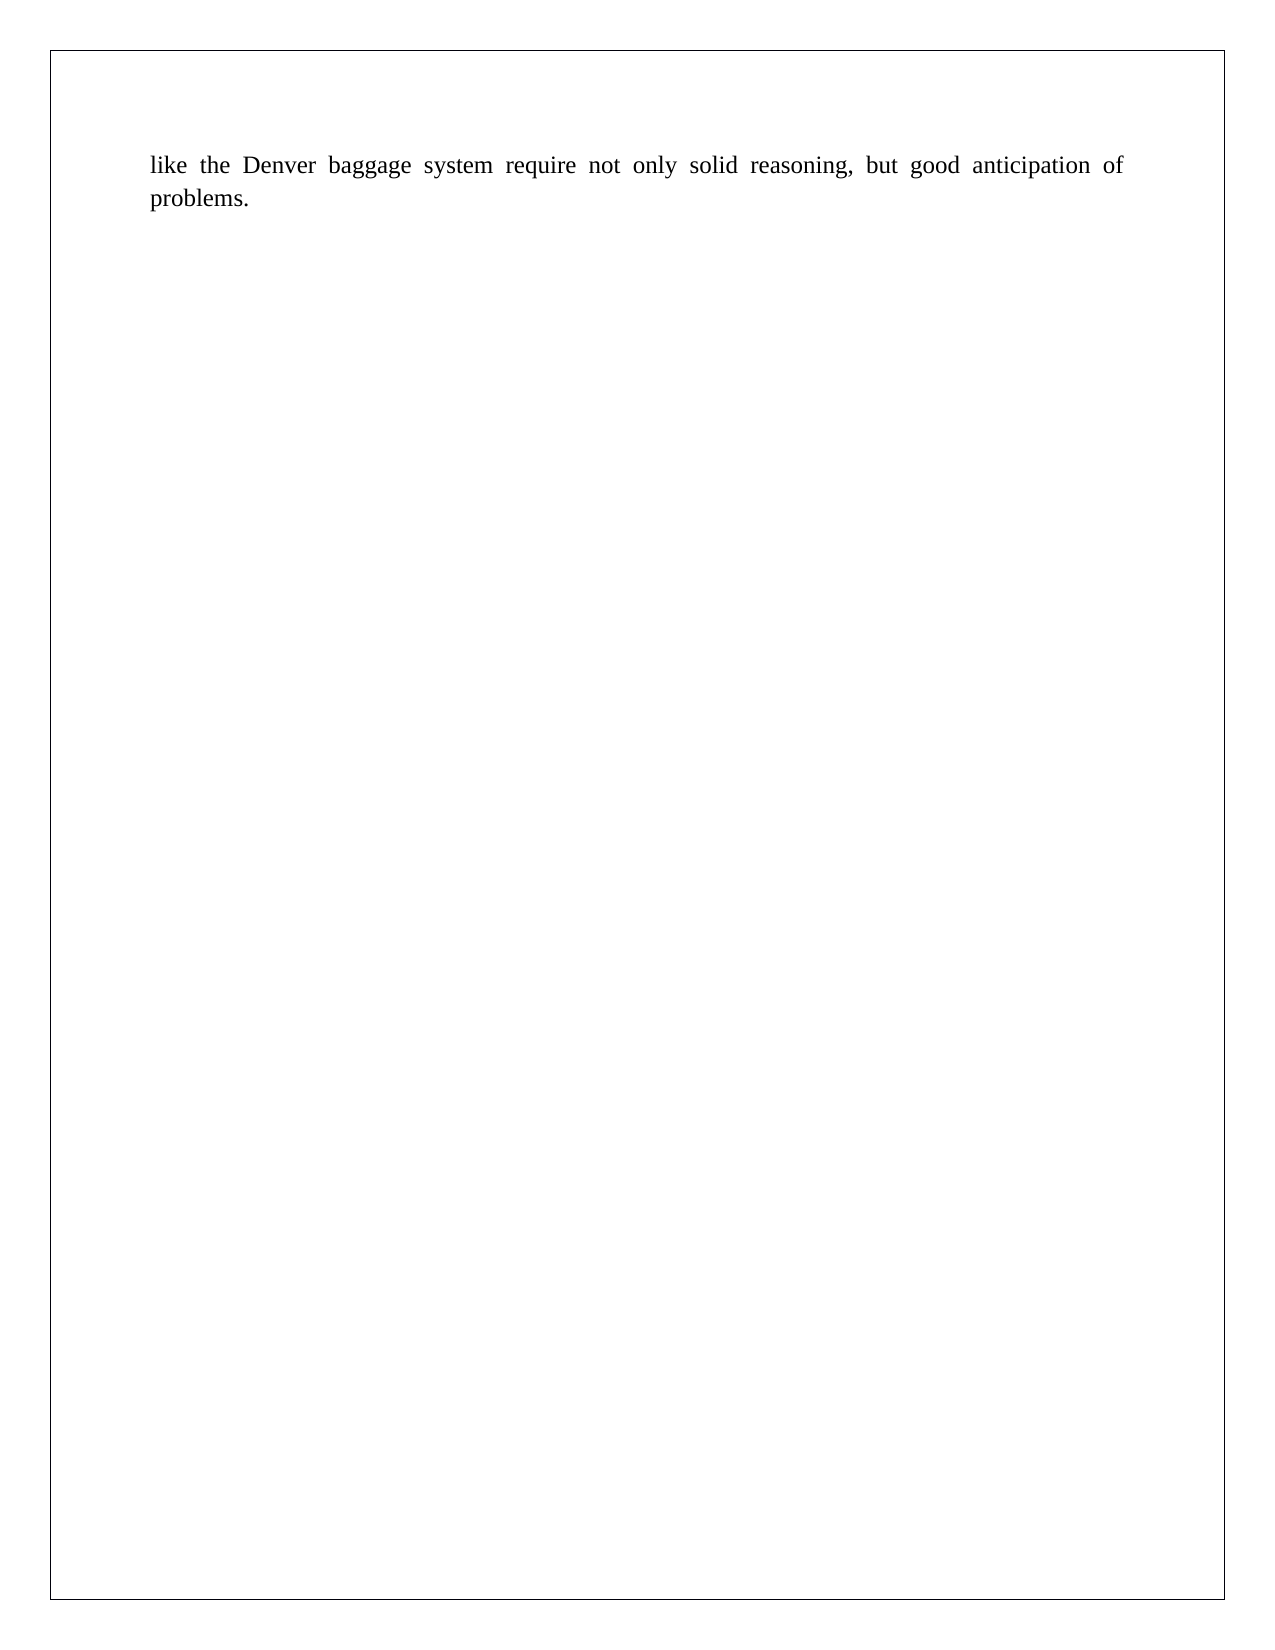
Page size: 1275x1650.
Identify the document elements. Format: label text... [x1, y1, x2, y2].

text like the Denver baggage system require not only solid reasoning, but good anticipation of problems. [150, 150, 1125, 212]
